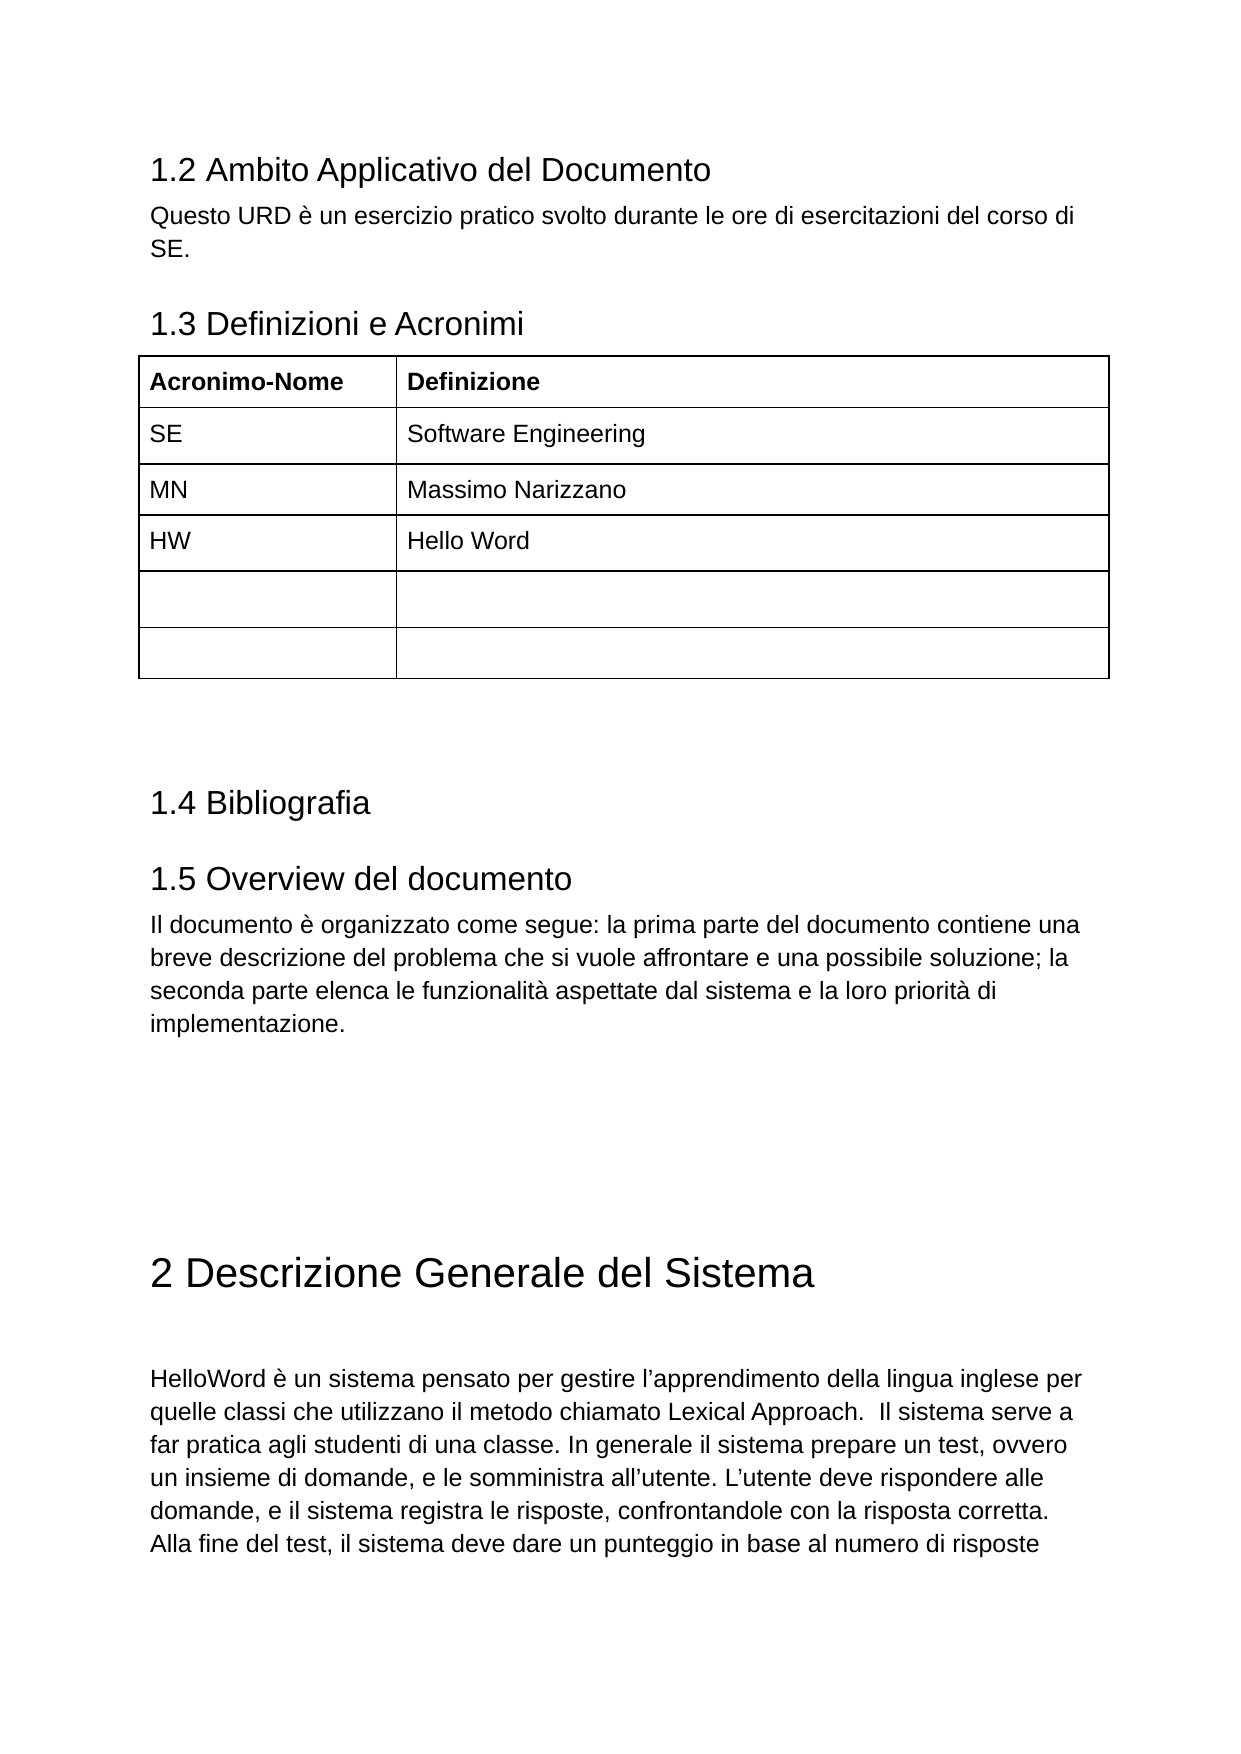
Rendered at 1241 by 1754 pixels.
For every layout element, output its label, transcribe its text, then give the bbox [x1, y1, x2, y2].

subtitle ​1.5​ Overview del documento [150, 859, 1090, 897]
table_cell MN [140, 465, 396, 514]
table_cell [140, 572, 396, 626]
table_cell Massimo Narizzano [397, 465, 1108, 514]
table_header Acronimo-Nome [140, 357, 396, 407]
subtitle ​1.4​ Bibliografia [150, 783, 1090, 821]
table_cell [397, 628, 1108, 678]
subtitle ​1.3​ Definizioni e Acronimi [150, 304, 1090, 343]
table_cell SE [140, 408, 396, 463]
table_cell [397, 572, 1108, 626]
text HelloWord è un sistema pensato per gestire l’apprendimento della lingua inglese per quelle classi che utilizzano il metodo chiamato Lexical Approach. Il sistema serve a far pratica agli studenti di una classe. In generale il sistema prepare un test, ovvero un insieme di domande, e le somministra all’utente. L’utente deve rispondere alle domande, e il sistema registra le risposte, confrontandole con la risposta corretta. Alla fine del test, il sistema deve dare un punteggio in base al numero di risposte [150, 1364, 1090, 1558]
table_cell Hello Word [397, 516, 1108, 570]
subtitle ​1.2​ Ambito Applicativo del Documento [150, 150, 1090, 188]
text Questo URD è un esercizio pratico svolto durante le ore di esercitazioni del corso di SE. [150, 201, 1090, 263]
subtitle ​2​ Descrizione Generale del Sistema [150, 1248, 1090, 1296]
table_cell [140, 628, 396, 678]
text Il documento è organizzato come segue: la prima parte del documento contiene una breve descrizione del problema che si vuole affrontare e una possibile soluzione; la seconda parte elenca le funzionalità aspettate dal sistema e la loro priorità di implementazione. [150, 909, 1090, 1037]
table_cell HW [140, 516, 396, 570]
table_header Definizione [397, 357, 1108, 407]
table_cell Software Engineering [397, 408, 1108, 463]
